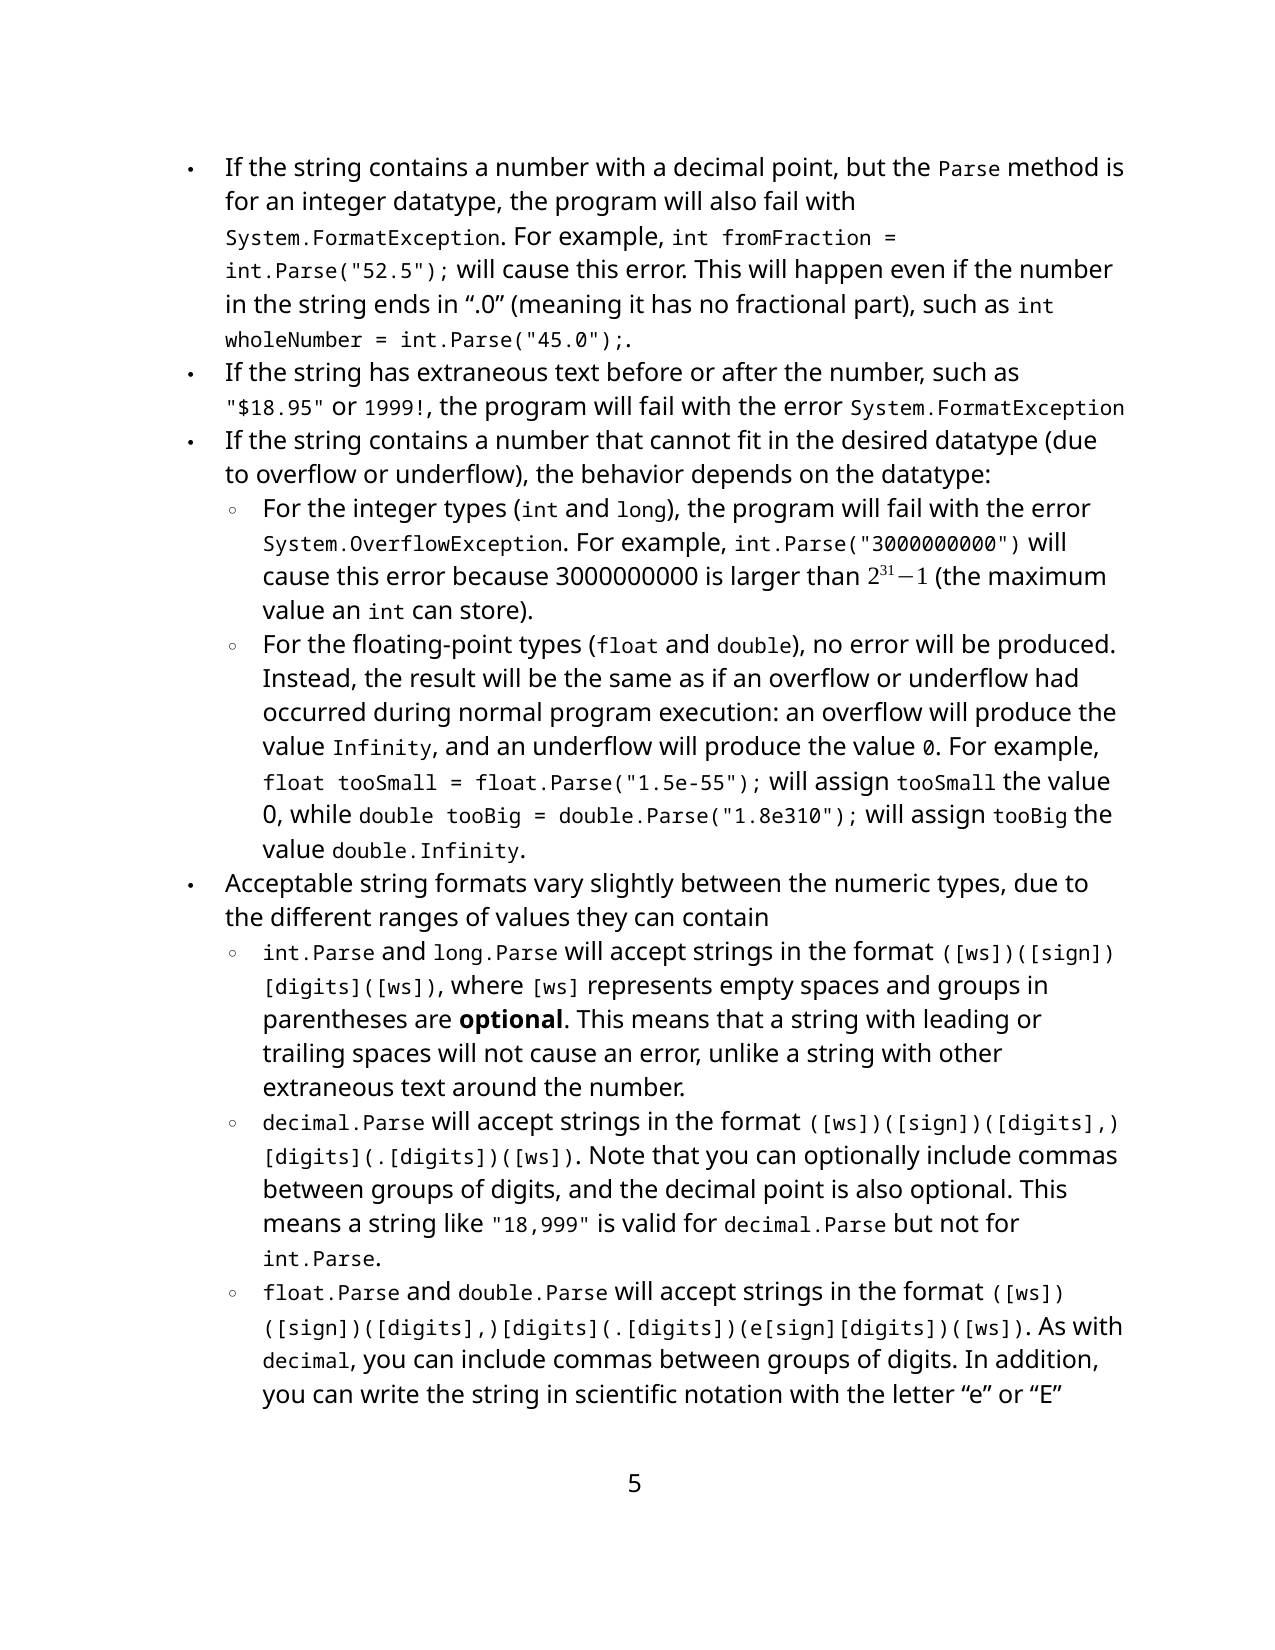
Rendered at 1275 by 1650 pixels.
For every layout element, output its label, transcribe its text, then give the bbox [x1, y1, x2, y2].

list Acceptable string formats vary slightly between the numeric types, due to the different ranges of values they can contain [187, 865, 1125, 933]
list For the integer types (int and long), the program will fail with the error System.OverflowException. For example, int.Parse("3000000000") will cause this error because 3000000000 is larger than (the maximum value an int can store). [225, 491, 1125, 627]
list If the string has extraneous text before or after the number, such as "$18.95" or 1999!, the program will fail with the error System.FormatException [187, 354, 1125, 422]
list int.Parse and long.Parse will accept strings in the format ([ws])([sign])[digits]([ws]), where [ws] represents empty spaces and groups in parentheses are optional. This means that a string with leading or trailing spaces will not cause an error, unlike a string with other extraneous text around the number. [225, 933, 1125, 1104]
list For the floating-point types (float and double), no error will be produced. Instead, the result will be the same as if an overflow or underflow had occurred during normal program execution: an overflow will produce the value Infinity, and an underflow will produce the value 0. For example, float tooSmall = float.Parse("1.5e-55"); will assign tooSmall the value 0, while double tooBig = double.Parse("1.8e310"); will assign tooBig the value double.Infinity. [225, 627, 1125, 865]
list If the string contains a number that cannot fit in the desired datatype (due to overflow or underflow), the behavior depends on the datatype: [187, 422, 1125, 491]
list If the string contains a number with a decimal point, but the Parse method is for an integer datatype, the program will also fail with System.FormatException. For example, int fromFraction = int.Parse("52.5"); will cause this error. This will happen even if the number in the string ends in “.0” (meaning it has no fractional part), such as int wholeNumber = int.Parse("45.0");. [187, 150, 1125, 354]
list float.Parse and double.Parse will accept strings in the format ([ws])([sign])([digits],)[digits](.[digits])(e[sign][digits])([ws]). As with decimal, you can include commas between groups of digits. In addition, you can write the string in scientific notation with the letter “e” or “E” [225, 1274, 1125, 1410]
list decimal.Parse will accept strings in the format ([ws])([sign])([digits],)[digits](.[digits])([ws]). Note that you can optionally include commas between groups of digits, and the decimal point is also optional. This means a string like "18,999" is valid for decimal.Parse but not for int.Parse. [225, 1104, 1125, 1274]
